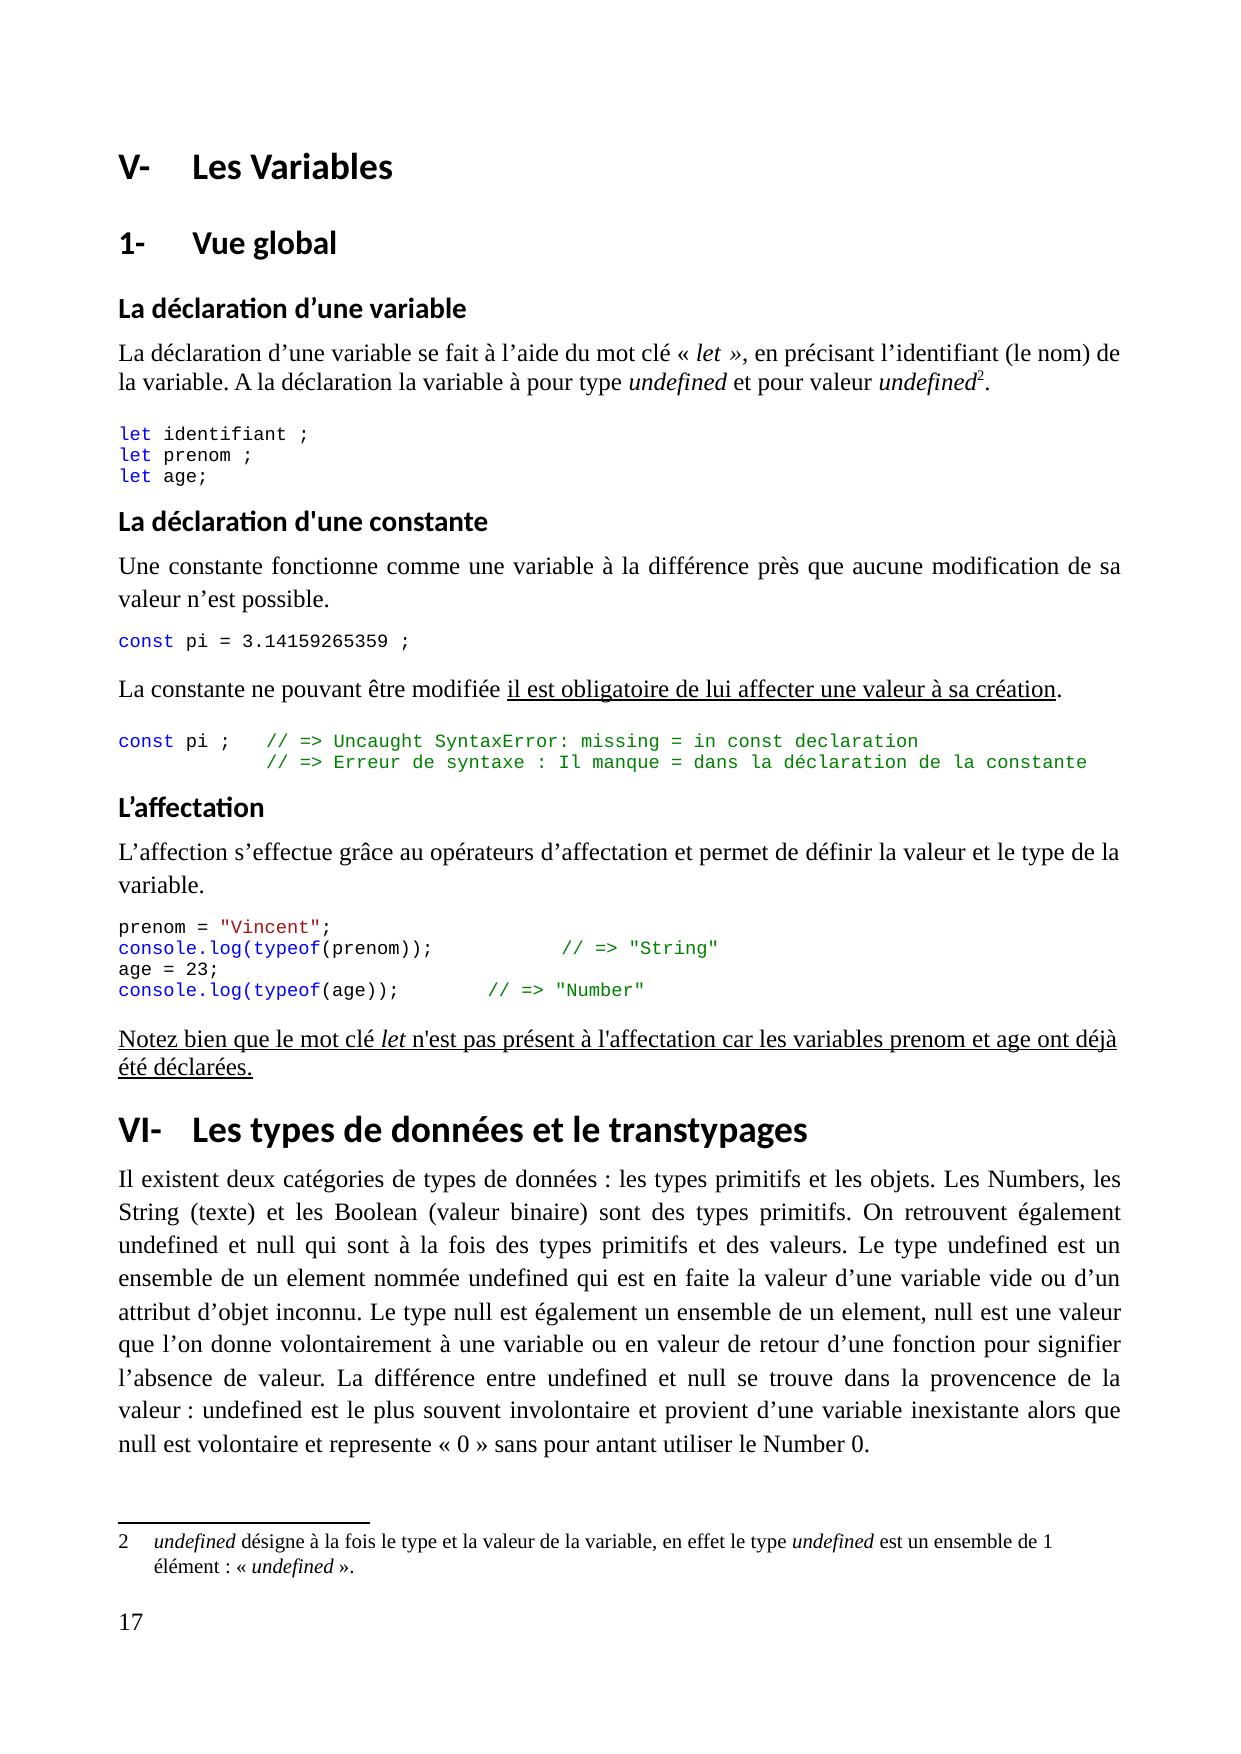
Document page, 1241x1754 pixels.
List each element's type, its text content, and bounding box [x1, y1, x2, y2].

text let age; [118, 467, 1122, 488]
text Une constante fonctionne comme une variable à la différence près que aucune modification de sa valeur n’est possible. [118, 551, 1122, 613]
text // => Erreur de syntaxe : Il manque = dans la déclaration de la constante [118, 753, 1122, 774]
text L’affection s’effectue grâce au opérateurs d’affectation et permet de définir la valeur et le type de la variable. [118, 837, 1122, 898]
text undefined désigne à la fois le type et la valeur de la variable, en effet le type undefined est un ensemble de 1 élément : « undefined ». [118, 1529, 1122, 1578]
subtitle Les Variables [118, 143, 1122, 189]
text prenom = "Vincent"; [118, 917, 1122, 939]
subtitle La déclaration d’une variable [118, 290, 1122, 326]
subtitle L’affectation [118, 789, 1122, 824]
subtitle Les types de données et le transtypages [118, 1106, 1122, 1152]
text La constante ne pouvant être modifiée il est obligatoire de lui affecter une valeur à sa création. [118, 674, 1122, 703]
subtitle Vue global [118, 222, 1122, 263]
text console.log(typeof(age)); // => "Number" [118, 981, 1122, 1002]
text La déclaration d’une variable se fait à l’aide du mot clé « let », en précisant l’identifiant (le nom) de la variable. A la déclaration la variable à pour type undefined et pour valeur undefined. [118, 338, 1122, 396]
text Notez bien que le mot clé let n'est pas présent à l'affectation car les variables prenom et age ont déjà été déclarées. [118, 1024, 1122, 1081]
subtitle La déclaration d'une constante [118, 503, 1122, 538]
text const pi ; // => Uncaught SyntaxError: missing = in const declaration [118, 732, 1122, 753]
text age = 23; [118, 960, 1122, 981]
text let prenom ; [118, 446, 1122, 467]
text let identifiant ; [118, 424, 1122, 446]
text console.log(typeof(prenom)); // => "String" [118, 939, 1122, 960]
text Il existent deux catégories de types de données : les types primitifs et les objets. Les Numbers, les String (texte) et les Boolean (valeur binaire) sont des types primitifs. On retrouvent également undefined et null qui sont à la fois des types primitifs et des valeurs. Le type undefined est un ensemble de un element nommée undefined qui est en faite la valeur d’une variable vide ou d’un attribut d’objet inconnu. Le type null est également un ensemble de un element, null est une valeur que l’on donne volontairement à une variable ou en valeur de retour d’une fonction pour signifier l’absence de valeur. La différence entre undefined et null se trouve dans la provencence de la valeur : undefined est le plus souvent involontaire et provient d’une variable inexistante alors que null est volontaire et represente « 0 » sans pour antant utiliser le Number 0. [118, 1164, 1122, 1457]
text const pi = 3.14159265359 ; [118, 632, 1122, 653]
